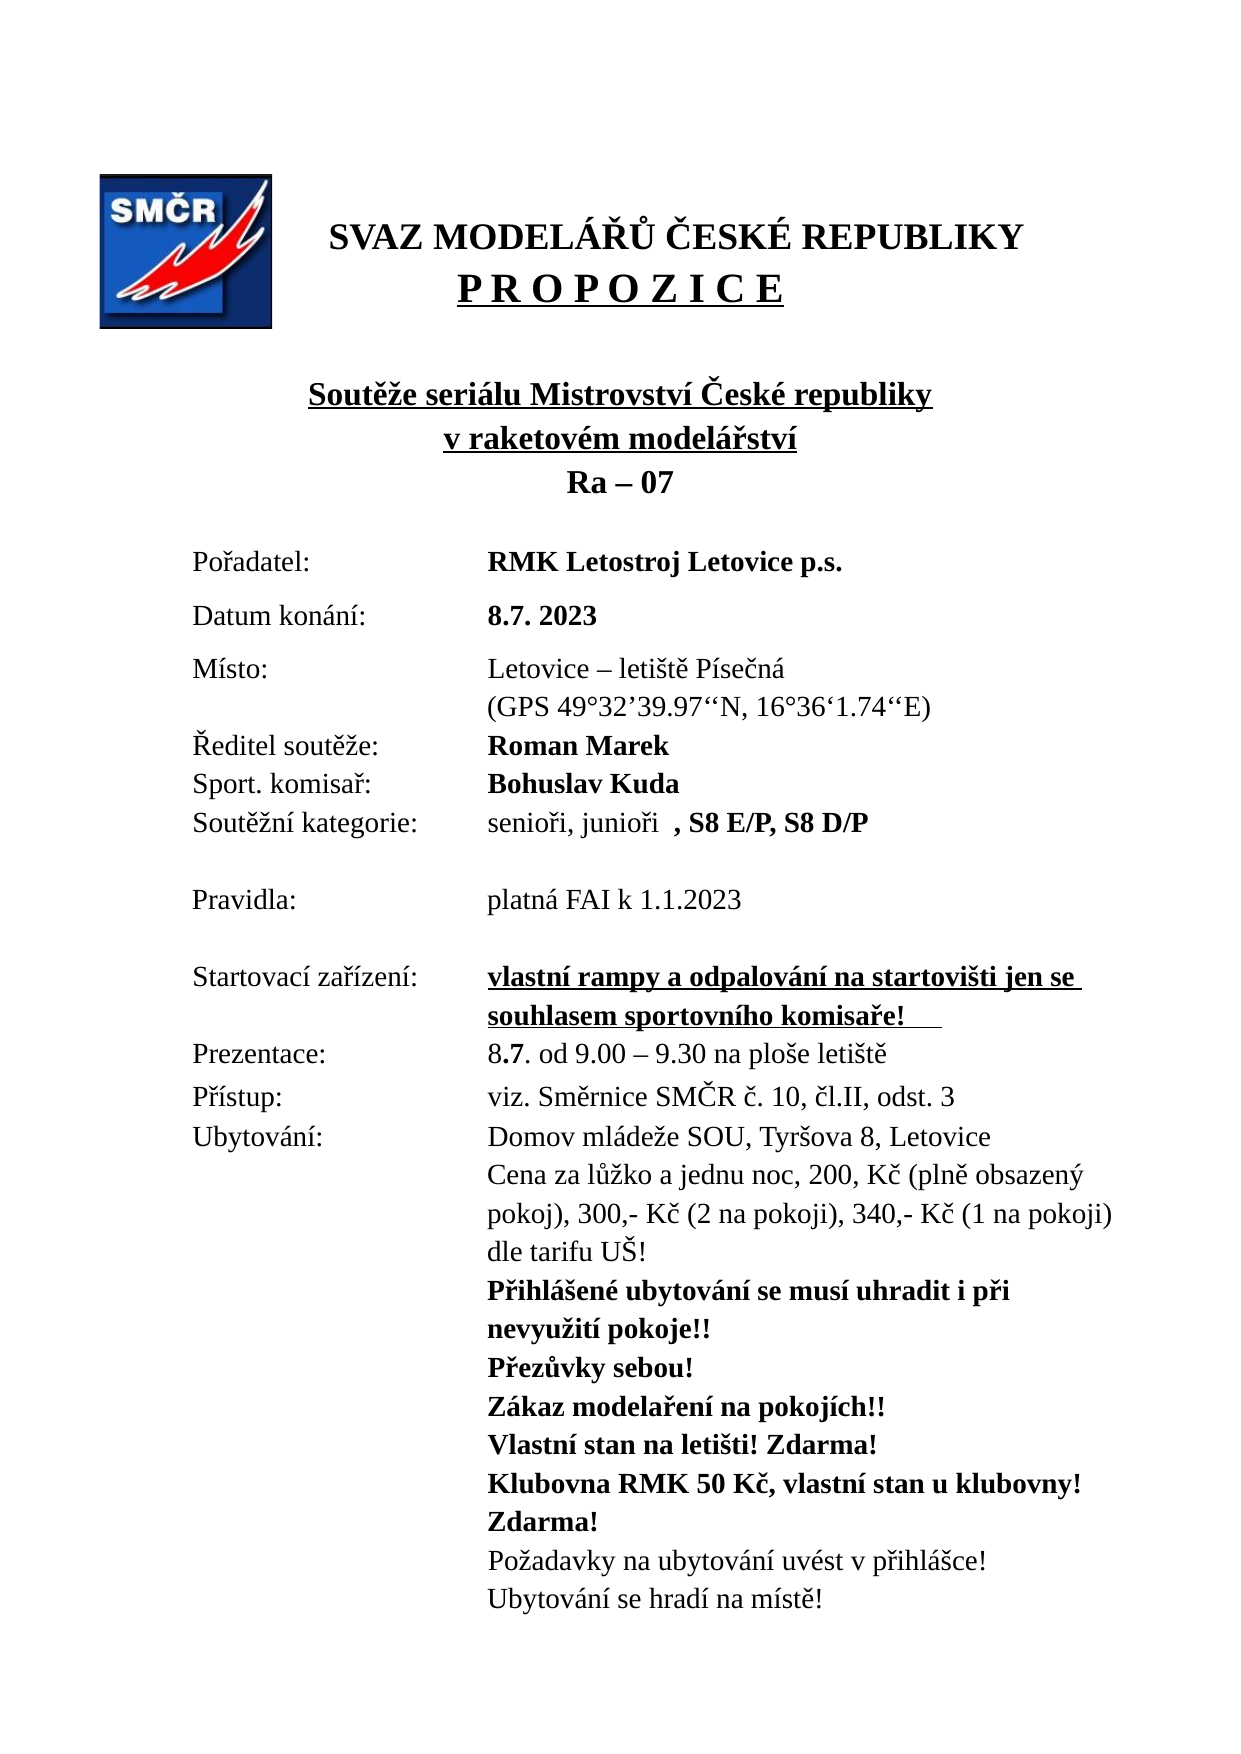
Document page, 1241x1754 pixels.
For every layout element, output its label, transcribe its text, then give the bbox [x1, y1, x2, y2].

text Pořadatel: RMK Letostroj Letovice p.s. [118, 544, 1122, 578]
text Datum konání: 8.7. 2023 [118, 598, 1122, 631]
picture [99, 174, 273, 329]
text Ubytování se hradí na místě! [413, 1581, 1122, 1615]
subtitle Soutěže seriálu Mistrovství České republiky [118, 374, 1122, 412]
subtitle Přístup: viz. Směrnice SMČR č. 10, čl.II, odst. 3 [118, 1075, 1122, 1113]
text (GPS 49°32’39.97‘‘N, 16°36‘1.74‘‘E) [413, 689, 1122, 723]
text v raketovém modelářství [118, 418, 1122, 456]
text Ubytování: Domov mládeže SOU, Tyršova 8, Letovice [118, 1119, 1122, 1152]
text Ra – 07 [118, 462, 1122, 500]
text Soutěžní kategorie: senioři, junioři , S8 E/P, S8 D/P [118, 805, 1122, 877]
text Přihlášené ubytování se musí uhradit i při nevyužití pokoje!! [487, 1273, 1122, 1345]
text Klubovna RMK 50 Kč, vlastní stan u klubovny! Zdarma! [487, 1466, 1122, 1538]
text Místo: Letovice – letiště Písečná [118, 651, 1122, 684]
text SVAZ MODELÁŘŮ ČESKÉ REPUBLIKY [273, 214, 1122, 257]
text Ředitel soutěže: Roman Marek [118, 728, 1122, 761]
text Sport. komisař: Bohuslav Kuda [118, 766, 1122, 800]
text Požadavky na ubytování uvést v přihlášce! [266, 1543, 1122, 1576]
subtitle Prezentace: 8.7. od 9.00 – 9.30 na ploše letiště [118, 1036, 1122, 1070]
text Přezůvky sebou! Zákaz modelaření na pokojích!! [487, 1350, 1122, 1422]
text Startovací zařízení: vlastní rampy a odpalování na startovišti jen se souhlasem sportovního komisaře! [118, 959, 1122, 1031]
text P R O P O Z I C E [273, 264, 1122, 312]
text Cena za lůžko a jednu noc, 200, Kč (plně obsazený pokoj), 300,- Kč (2 na pokoji), 340,- Kč (1 na pokoji) dle tarifu UŠ! [487, 1157, 1122, 1268]
text Pravidla: platná FAI k 1.1.2023 [192, 882, 1122, 916]
text Vlastní stan na letišti! Zdarma! [487, 1427, 1122, 1461]
